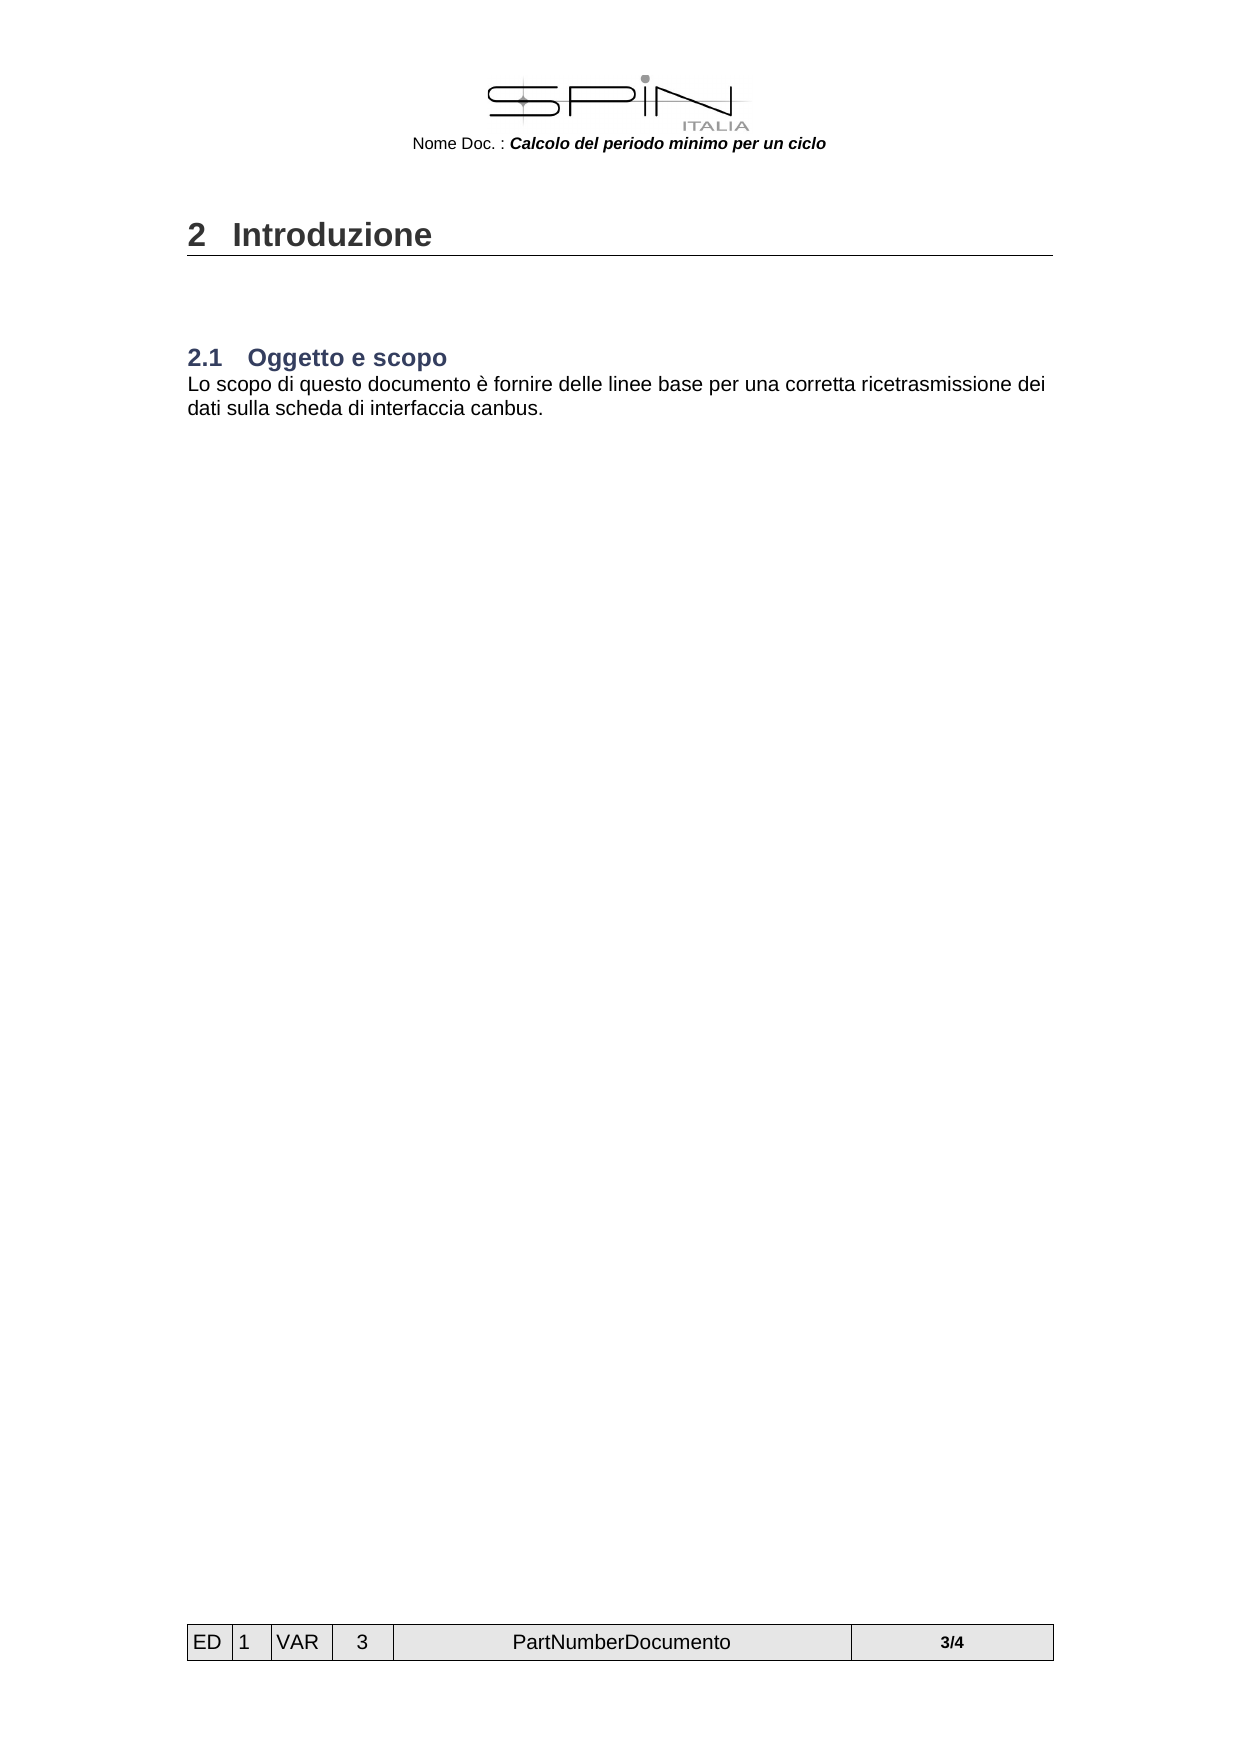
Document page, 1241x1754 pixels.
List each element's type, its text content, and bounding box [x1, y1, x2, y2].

subtitle Introduzione [187, 215, 1053, 255]
text Lo scopo di questo documento è fornire delle linee base per una corretta ricetrasmissione dei dati sulla scheda di interfaccia canbus. [187, 371, 1053, 419]
picture [487, 75, 753, 134]
subtitle Oggetto e scopo [187, 343, 1053, 371]
